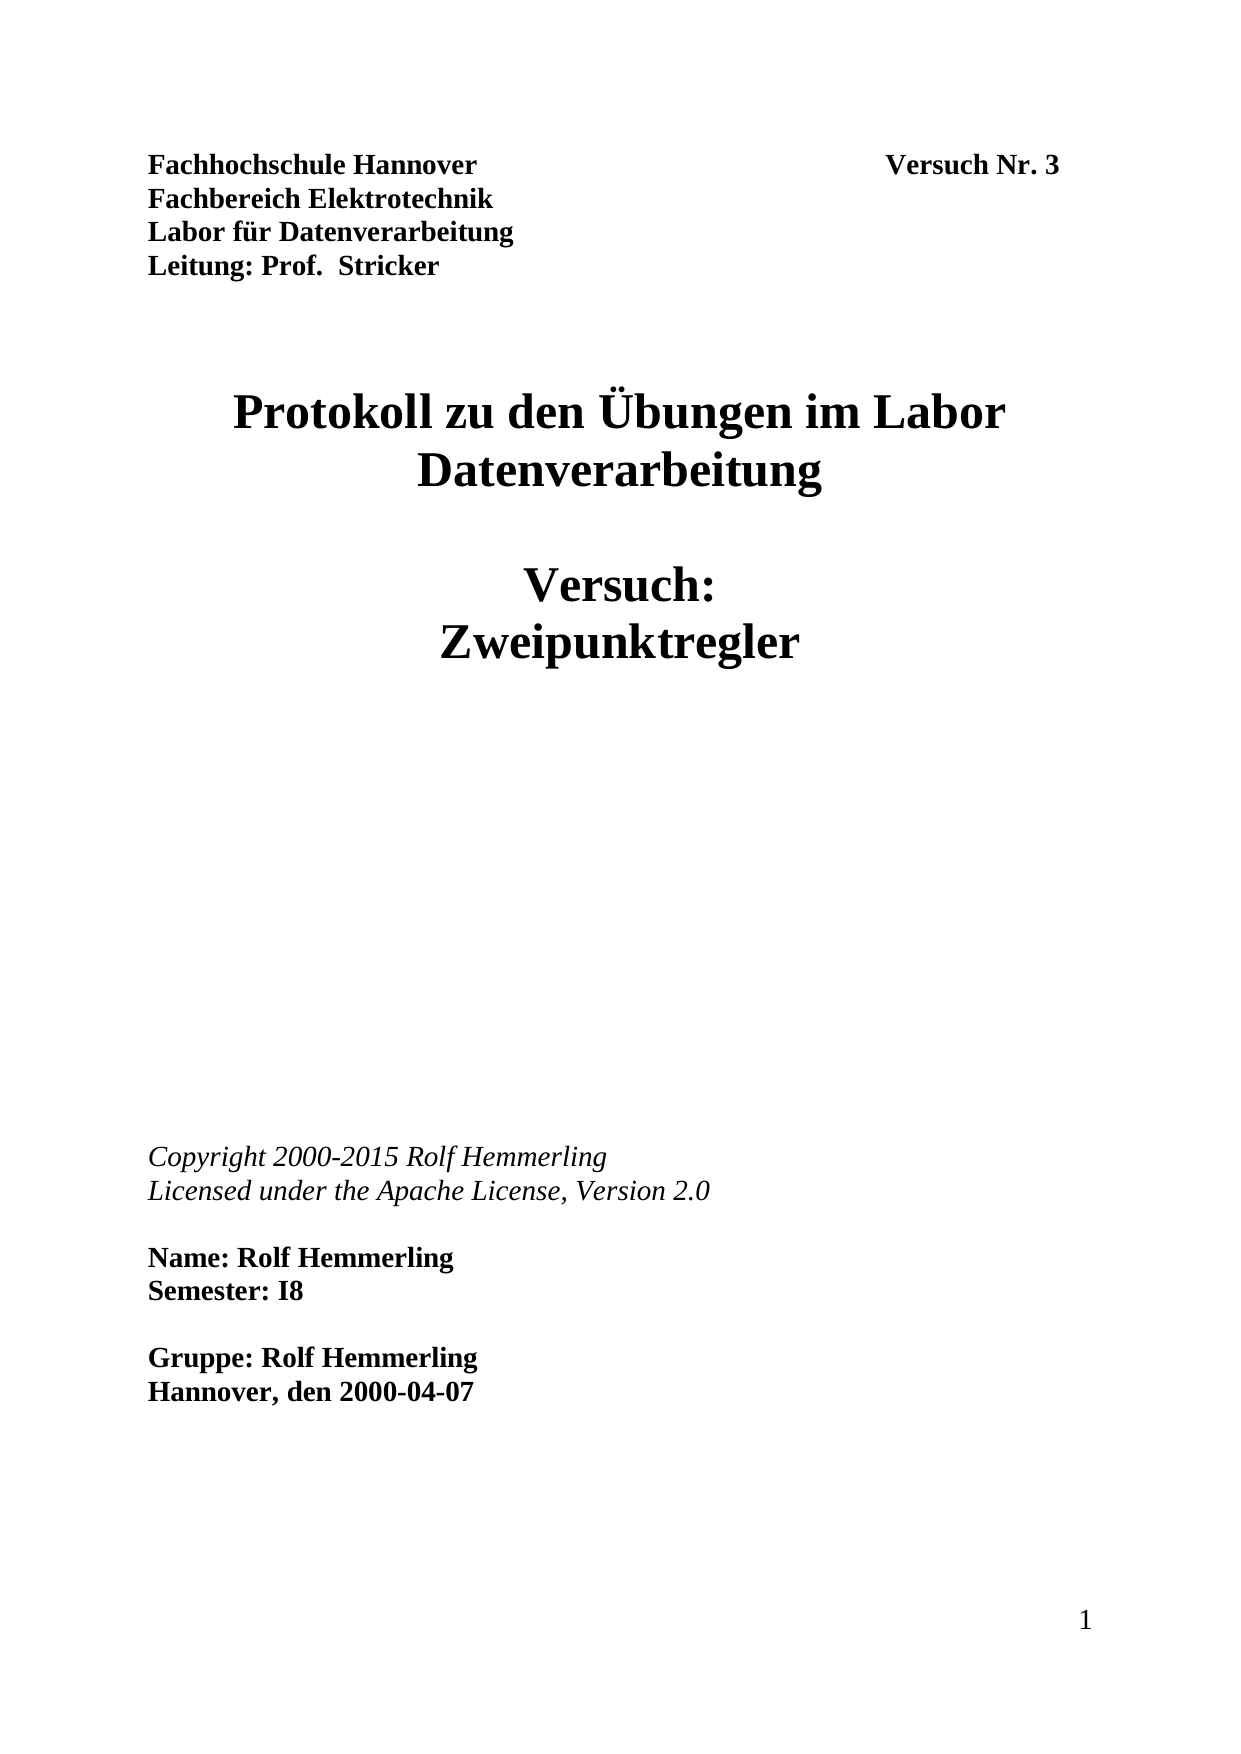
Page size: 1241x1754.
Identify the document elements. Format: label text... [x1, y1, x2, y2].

text Protokoll zu den Übungen im Labor Datenverarbeitung [148, 382, 1092, 497]
text Fachbereich Elektrotechnik [148, 181, 1092, 215]
text Gruppe: Rolf Hemmerling [148, 1341, 1092, 1374]
text Copyright 2000-2015 Rolf Hemmerling [148, 1139, 1092, 1173]
text Licensed under the Apache License, Version 2.0 [148, 1173, 1092, 1207]
text Zweipunktregler [148, 612, 1092, 670]
text Versuch: [148, 555, 1092, 612]
text Leitung: Prof. Stricker [148, 248, 1092, 282]
text Name: Rolf Hemmerling [148, 1240, 1092, 1274]
text Semester: I8 [148, 1274, 1092, 1307]
text Labor für Datenverarbeitung [148, 215, 1092, 248]
text Fachhochschule Hannover Versuch Nr. 3 [148, 148, 1092, 181]
text Hannover, den 2000-04-07 [148, 1374, 1092, 1408]
